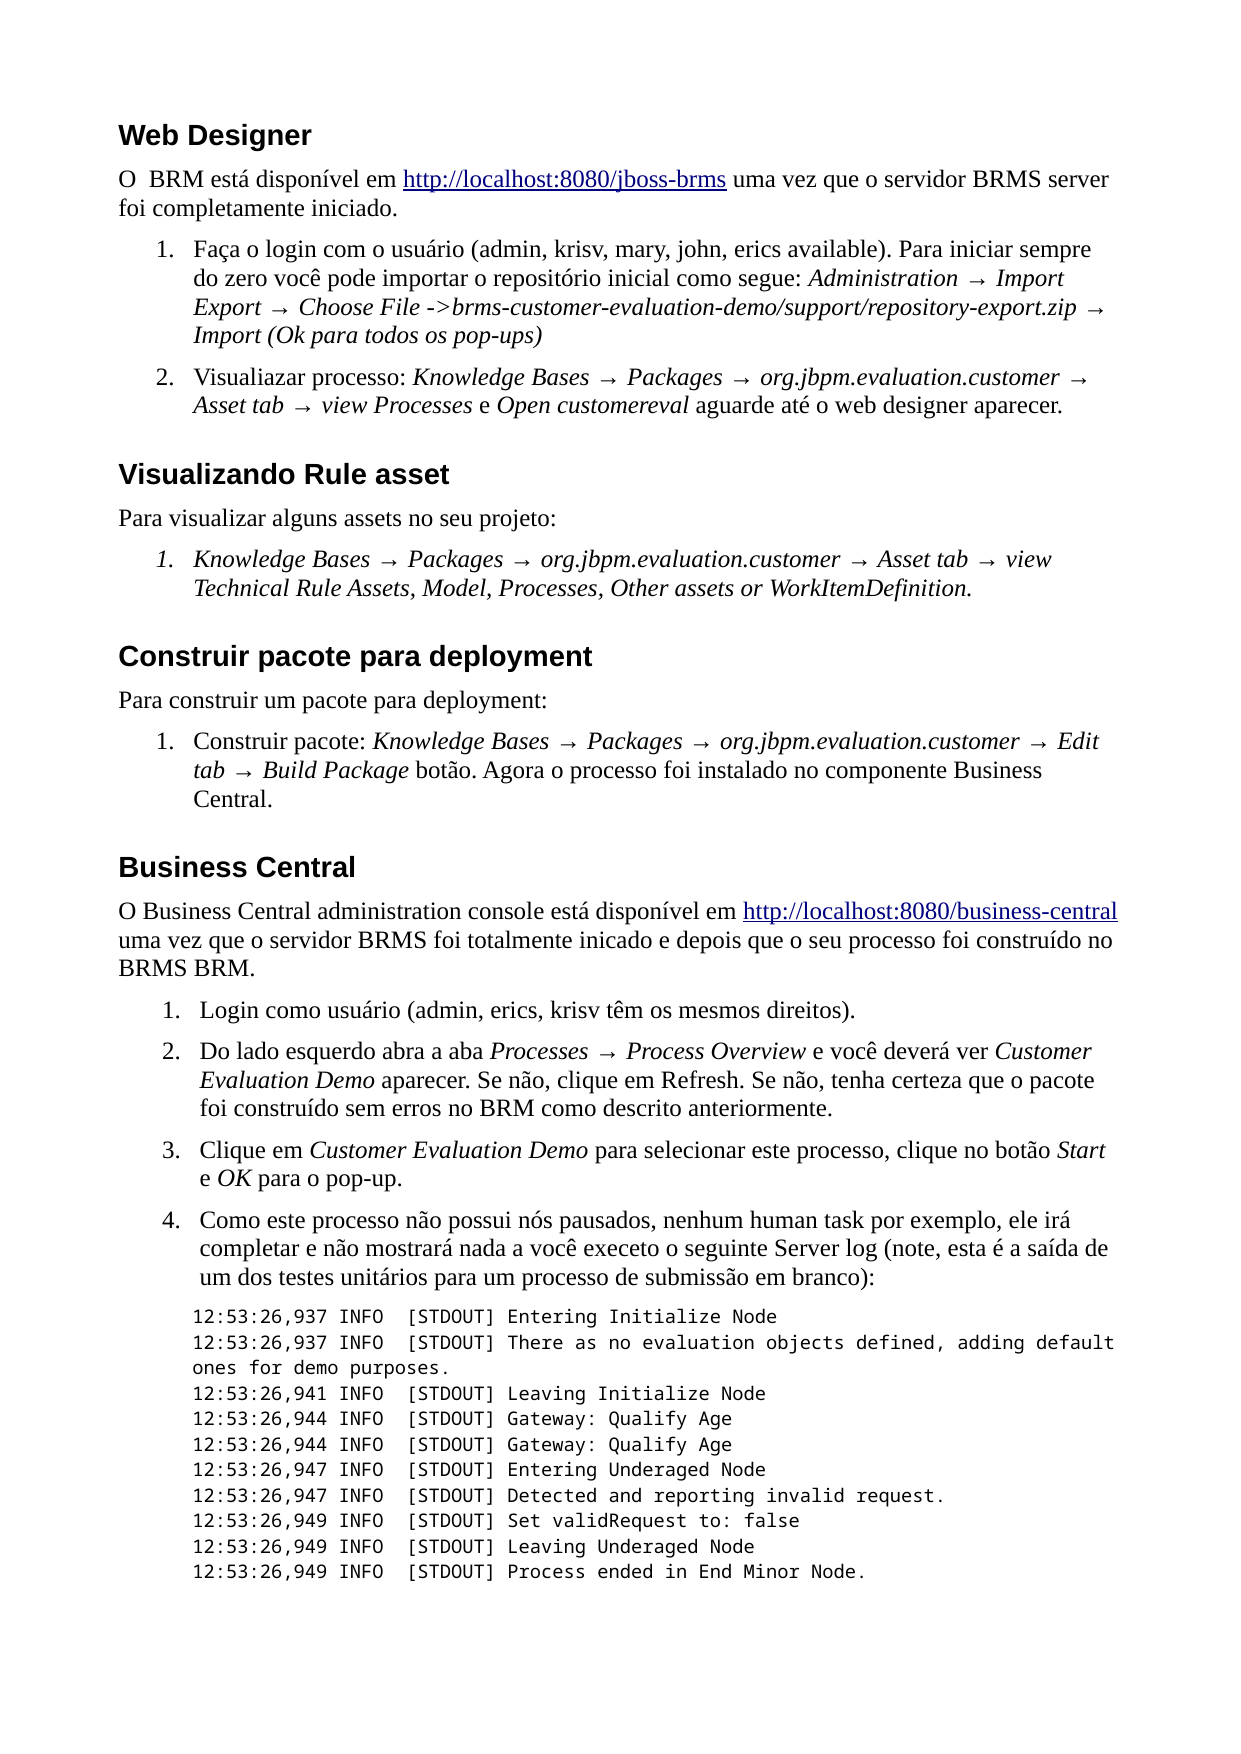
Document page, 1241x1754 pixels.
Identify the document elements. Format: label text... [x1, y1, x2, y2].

text 12:53:26,947 INFO [STDOUT] Detected and reporting invalid request. [192, 1482, 1122, 1508]
list Login como usuário (admin, erics, krisv têm os mesmos direitos). [162, 995, 1122, 1023]
subtitle Construir pacote para deployment [118, 639, 1122, 672]
text 12:53:26,937 INFO [STDOUT] Entering Initialize Node [192, 1303, 1122, 1329]
list Do lado esquerdo abra a aba Processes → Process Overview e você deverá ver Customer Evaluation Demo aparecer. Se não, clique em Refresh. Se não, tenha certeza que o pacote foi construído sem erros no BRM como descrito anteriormente. [162, 1036, 1122, 1122]
text O Business Central administration console está disponível em http://localhost:8080/business-central uma vez que o servidor BRMS foi totalmente inicado e depois que o seu processo foi construído no BRMS BRM. [118, 896, 1122, 982]
list Clique em Customer Evaluation Demo para selecionar este processo, clique no botão Start e OK para o pop-up. [162, 1135, 1122, 1192]
text Para visualizar alguns assets no seu projeto: [118, 503, 1122, 531]
text 12:53:26,949 INFO [STDOUT] Set validRequest to: false [192, 1508, 1122, 1533]
list Faça o login com o usuário (admin, krisv, mary, john, erics available). Para iniciar sempre do zero você pode importar o repositório inicial como segue: Administration → Import Export → Choose File ->brms-customer-evaluation-demo/support/repository-export.zip → Import (Ok para todos os pop-ups) [156, 234, 1122, 349]
text 12:53:26,947 INFO [STDOUT] Entering Underaged Node [192, 1457, 1122, 1482]
text 12:53:26,941 INFO [STDOUT] Leaving Initialize Node [192, 1380, 1122, 1406]
list Como este processo não possui nós pausados, nenhum human task por exemplo, ele irá completar e não mostrará nada a você execeto o seguinte Server log (note, esta é a saída de um dos testes unitários para um processo de submissão em branco): [162, 1205, 1122, 1291]
text Para construir um pacote para deployment: [118, 685, 1122, 714]
subtitle Business Central [118, 850, 1122, 883]
text 12:53:26,937 INFO [STDOUT] There as no evaluation objects defined, adding default ones for demo purposes. [192, 1329, 1122, 1380]
text O BRM está disponível em http://localhost:8080/jboss-brms uma vez que o servidor BRMS server foi completamente iniciado. [118, 164, 1122, 222]
list Visualiazar processo: Knowledge Bases → Packages → org.jbpm.evaluation.customer → Asset tab → view Processes e Open customereval aguarde até o web designer aparecer. [156, 362, 1122, 419]
text 12:53:26,949 INFO [STDOUT] Leaving Underaged Node [192, 1533, 1122, 1559]
text 12:53:26,949 INFO [STDOUT] Process ended in End Minor Node. [192, 1559, 1122, 1584]
list Construir pacote: Knowledge Bases → Packages → org.jbpm.evaluation.customer → Edit tab → Build Package botão. Agora o processo foi instalado no componente Business Central. [156, 726, 1122, 812]
text 12:53:26,944 INFO [STDOUT] Gateway: Qualify Age [192, 1431, 1122, 1457]
list Knowledge Bases → Packages → org.jbpm.evaluation.customer → Asset tab → view Technical Rule Assets, Model, Processes, Other assets or WorkItemDefinition. [156, 544, 1122, 601]
subtitle Web Designer [118, 118, 1122, 152]
subtitle Visualizando Rule asset [118, 457, 1122, 490]
text 12:53:26,944 INFO [STDOUT] Gateway: Qualify Age [192, 1406, 1122, 1431]
